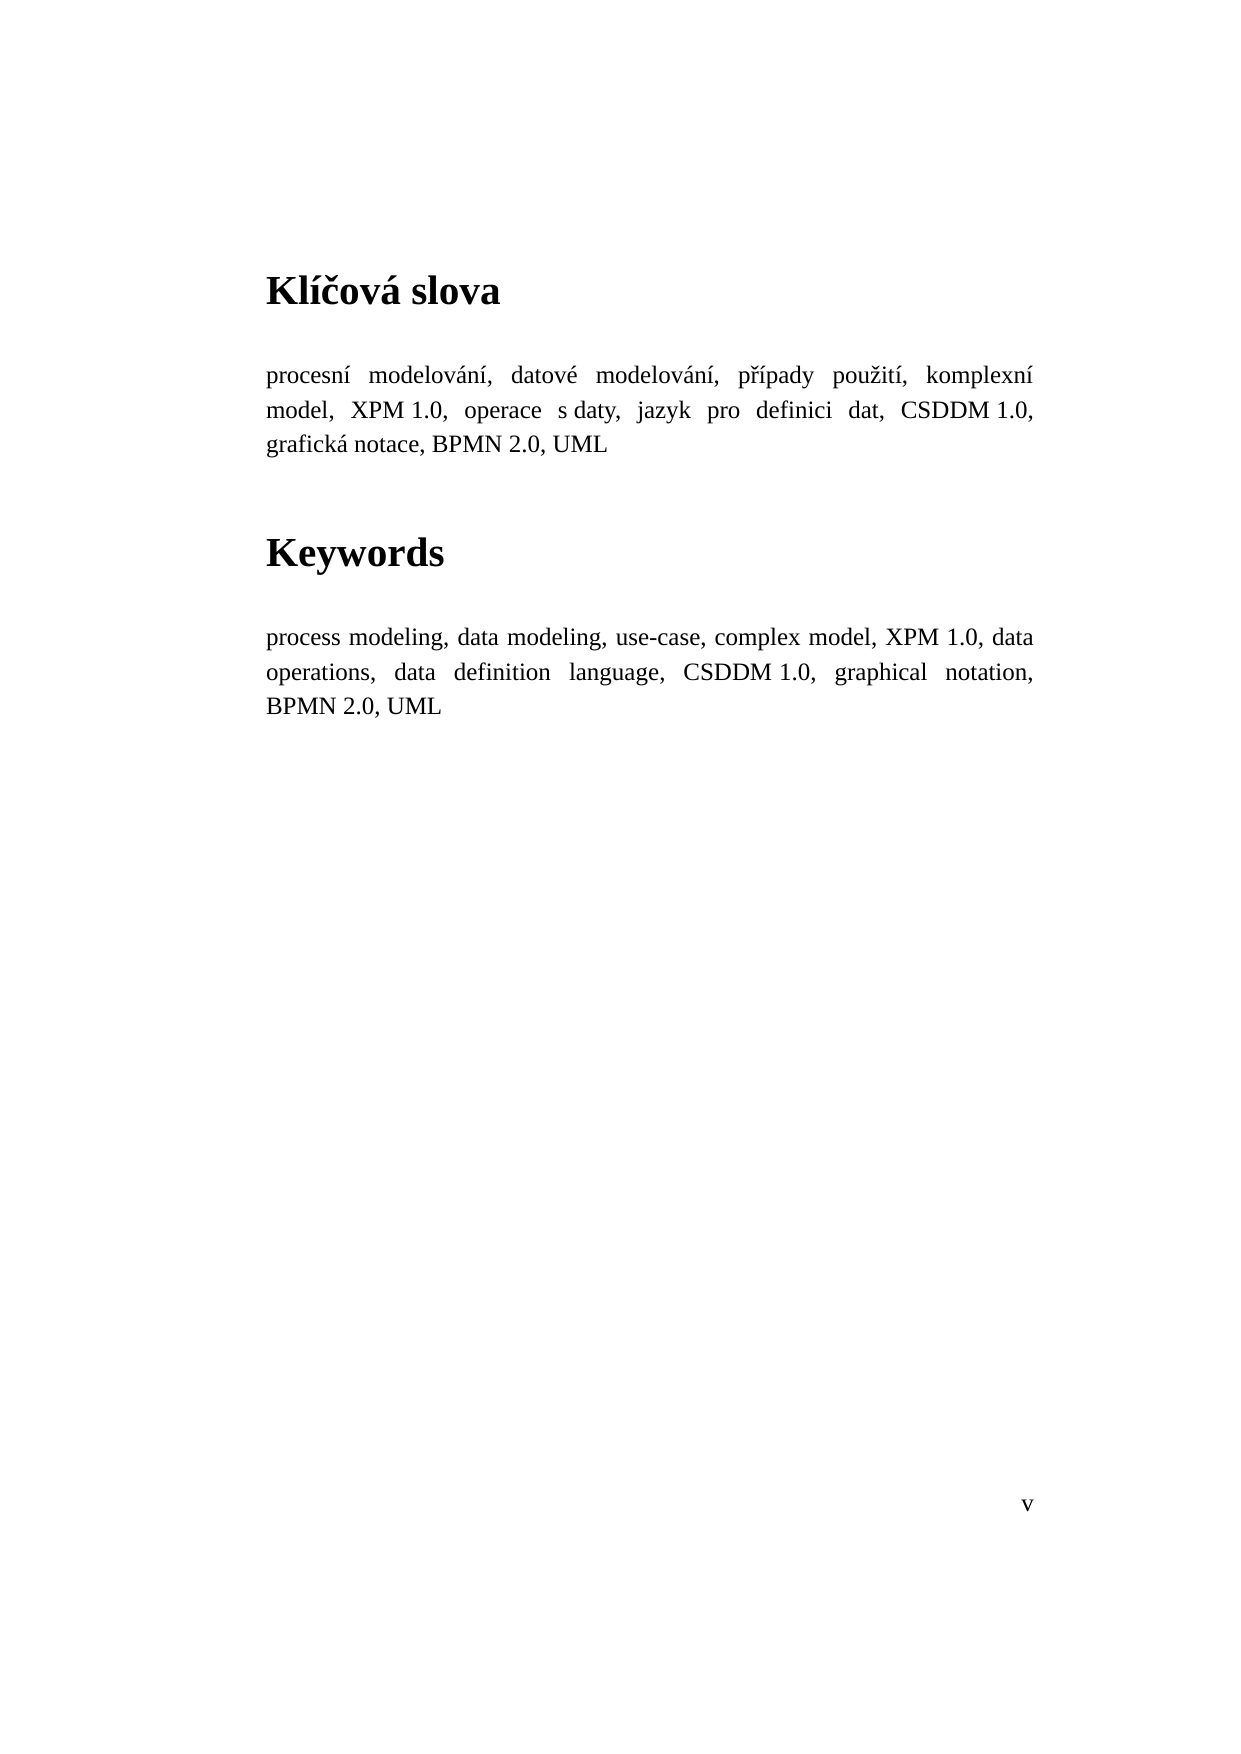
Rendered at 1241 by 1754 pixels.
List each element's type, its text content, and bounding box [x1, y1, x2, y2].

subtitle Klíčová slova [266, 266, 1033, 313]
subtitle procesní modelování, datové modelování, případy použití, komplexní model, XPM 1.0, operace s daty, jazyk pro definici dat, CSDDM 1.0, grafická notace, BPMN 2.0, UML [266, 361, 1033, 458]
subtitle process modeling, data modeling, use-case, complex model, XPM 1.0, data operations, data definition language, CSDDM 1.0, graphical notation, BPMN 2.0, UML [266, 622, 1033, 720]
subtitle Keywords [266, 528, 1033, 575]
